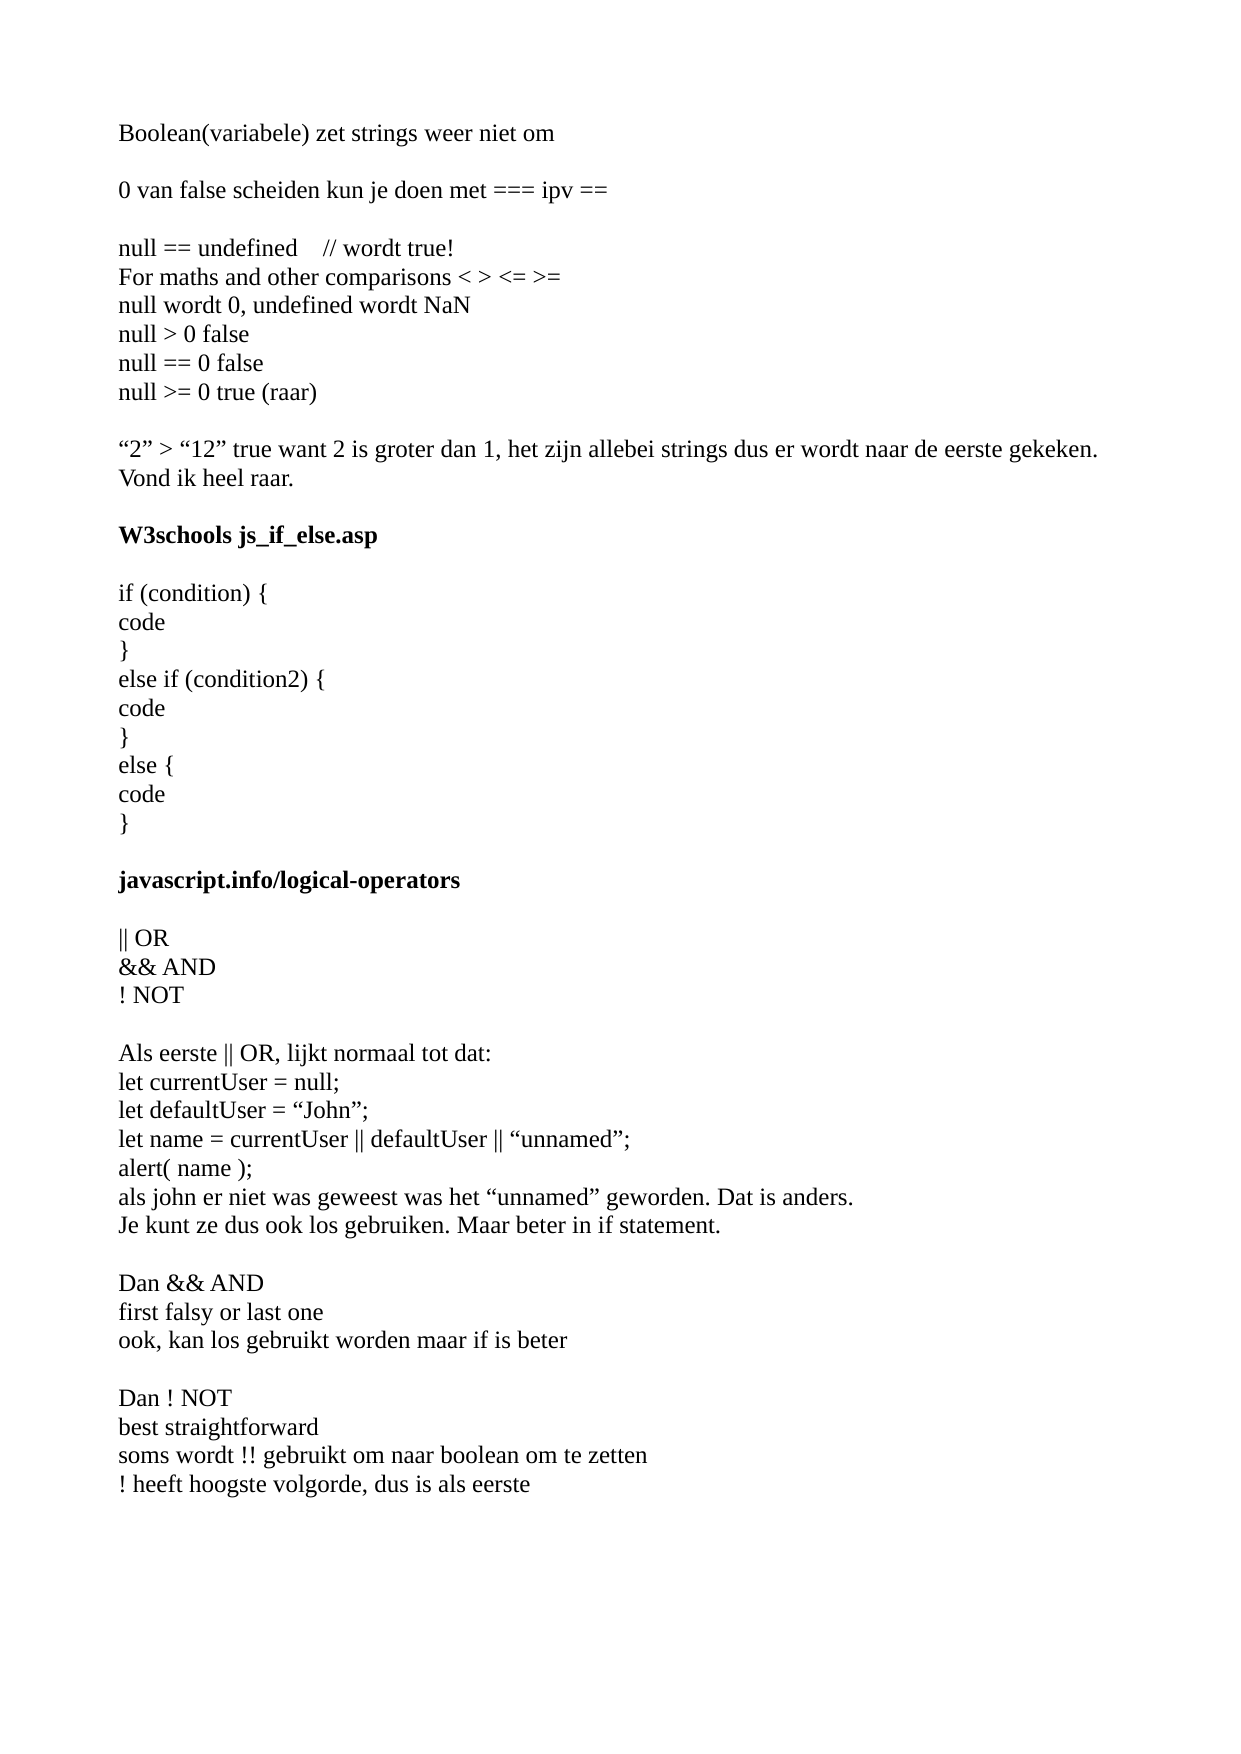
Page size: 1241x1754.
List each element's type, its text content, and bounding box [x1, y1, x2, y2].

text code } [118, 779, 1122, 837]
text null > 0 false [118, 319, 1122, 348]
text let name = currentUser || defaultUser || “unnamed”; [118, 1124, 1122, 1153]
text null >= 0 true (raar) [118, 377, 1122, 406]
text Dan && AND [118, 1268, 1122, 1297]
text first falsy or last one [118, 1297, 1122, 1326]
text } [118, 636, 1122, 664]
text Boolean(variabele) zet strings weer niet om [118, 118, 1122, 147]
text 0 van false scheiden kun je doen met === ipv == [118, 176, 1122, 204]
text if (condition) { code [118, 578, 1122, 636]
text For maths and other comparisons < > <= >= [118, 262, 1122, 291]
text alert( name ); [118, 1153, 1122, 1182]
text || OR [118, 923, 1122, 952]
text “2” > “12” true want 2 is groter dan 1, het zijn allebei strings dus er wordt naar de eerste gekeken. Vond ik heel raar. [118, 434, 1122, 492]
text null == undefined // wordt true! [118, 233, 1122, 262]
text ook, kan los gebruikt worden maar if is beter [118, 1326, 1122, 1354]
text best straightforward [118, 1412, 1122, 1441]
text null wordt 0, undefined wordt NaN [118, 291, 1122, 319]
text && AND ! NOT [118, 952, 1122, 1038]
text Als eerste || OR, lijkt normaal tot dat: let currentUser = null; [118, 1038, 1122, 1096]
text als john er niet was geweest was het “unnamed” geworden. Dat is anders. [118, 1182, 1122, 1211]
text ! heeft hoogste volgorde, dus is als eerste [118, 1469, 1122, 1498]
text null == 0 false [118, 348, 1122, 377]
text soms wordt !! gebruikt om naar boolean om te zetten [118, 1441, 1122, 1469]
text Je kunt ze dus ook los gebruiken. Maar beter in if statement. [118, 1211, 1122, 1239]
text Dan ! NOT [118, 1383, 1122, 1412]
text else if (condition2) { code } [118, 664, 1122, 751]
text javascript.info/logical-operators [118, 866, 1122, 894]
text W3schools js_if_else.asp [118, 521, 1122, 549]
text let defaultUser = “John”; [118, 1096, 1122, 1124]
text else { [118, 751, 1122, 779]
